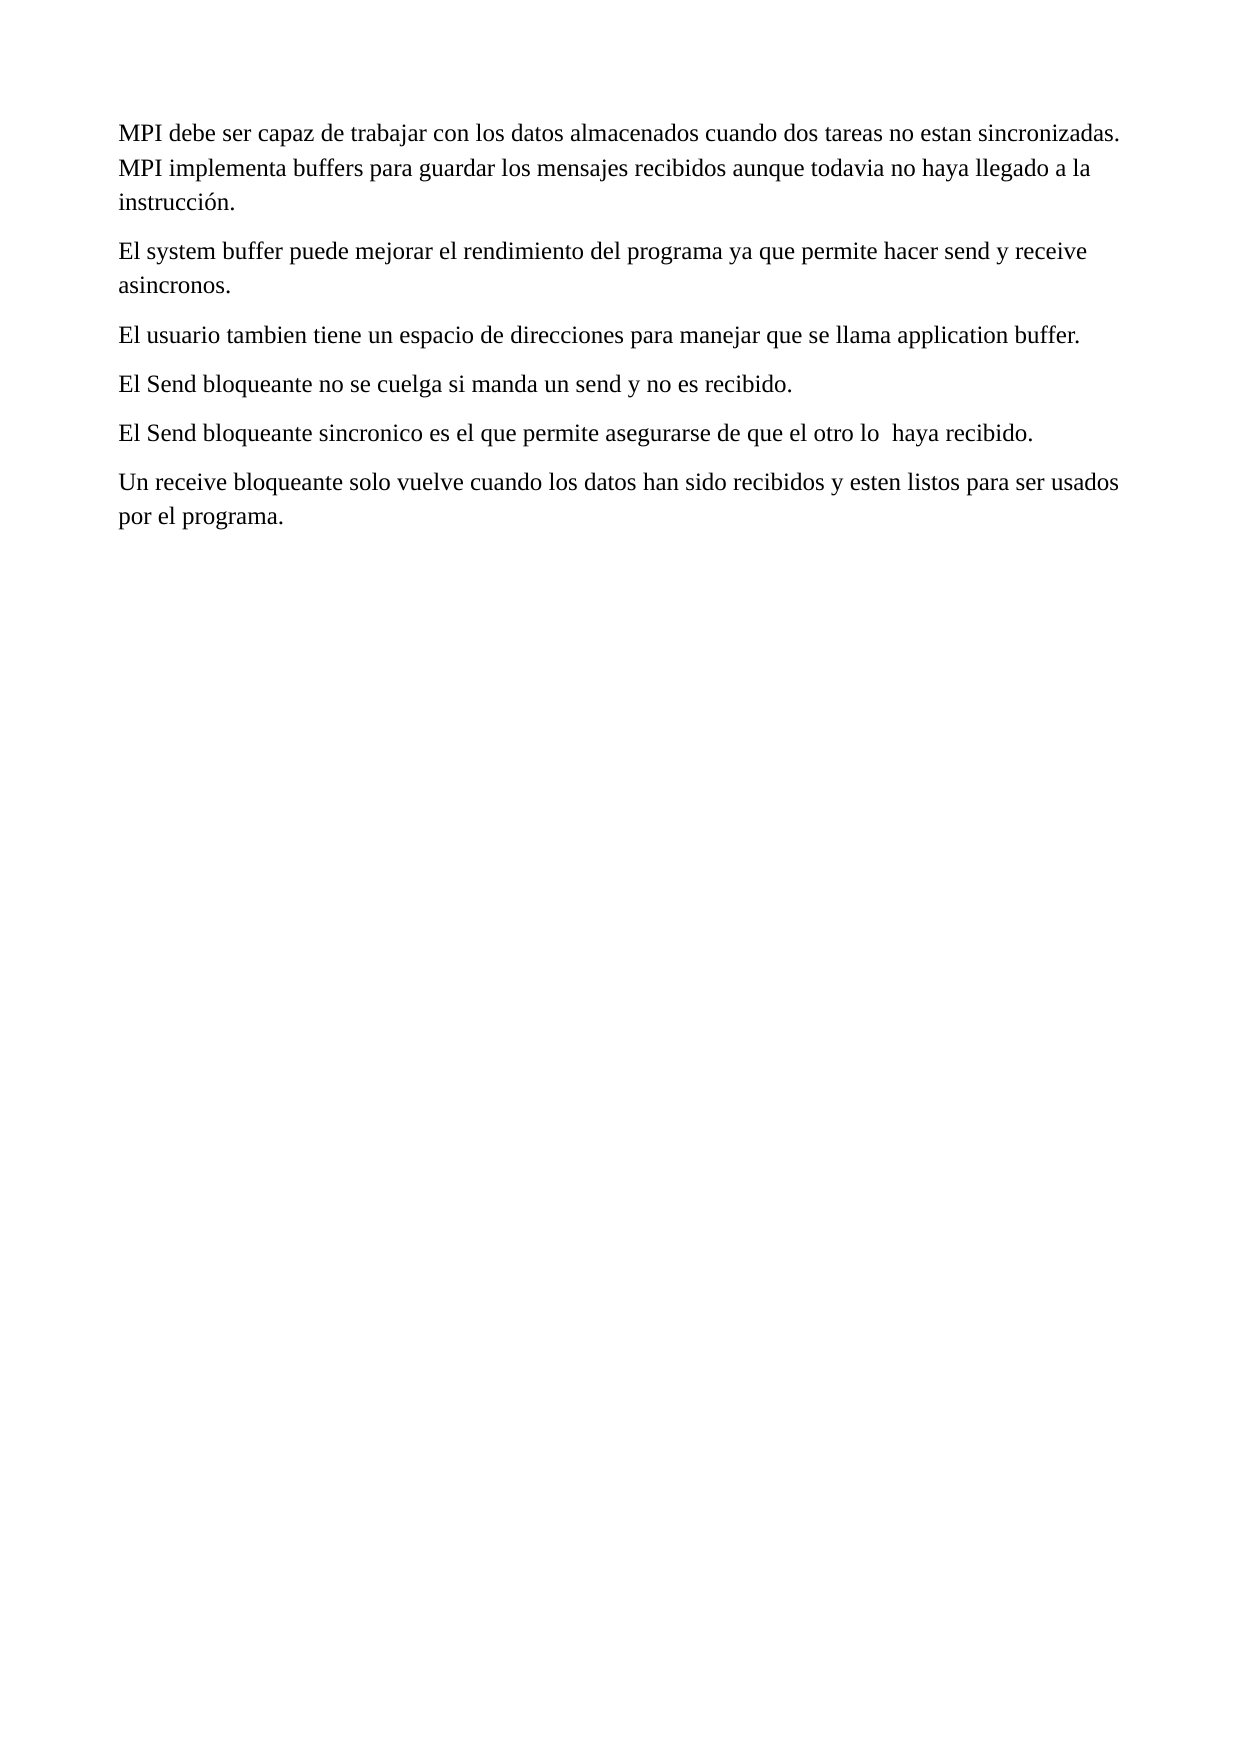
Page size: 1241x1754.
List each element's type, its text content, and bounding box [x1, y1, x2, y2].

text El system buffer puede mejorar el rendimiento del programa ya que permite hacer send y receive asincronos. [118, 236, 1122, 299]
text El Send bloqueante no se cuelga si manda un send y no es recibido. [118, 369, 1122, 397]
text El Send bloqueante sincronico es el que permite asegurarse de que el otro lo haya recibido. [118, 418, 1122, 447]
text Un receive bloqueante solo vuelve cuando los datos han sido recibidos y esten listos para ser usados por el programa. [118, 467, 1122, 530]
text El usuario tambien tiene un espacio de direcciones para manejar que se llama application buffer. [118, 320, 1122, 348]
text MPI debe ser capaz de trabajar con los datos almacenados cuando dos tareas no estan sincronizadas. MPI implementa buffers para guardar los mensajes recibidos aunque todavia no haya llegado a la instrucción. [118, 118, 1122, 216]
